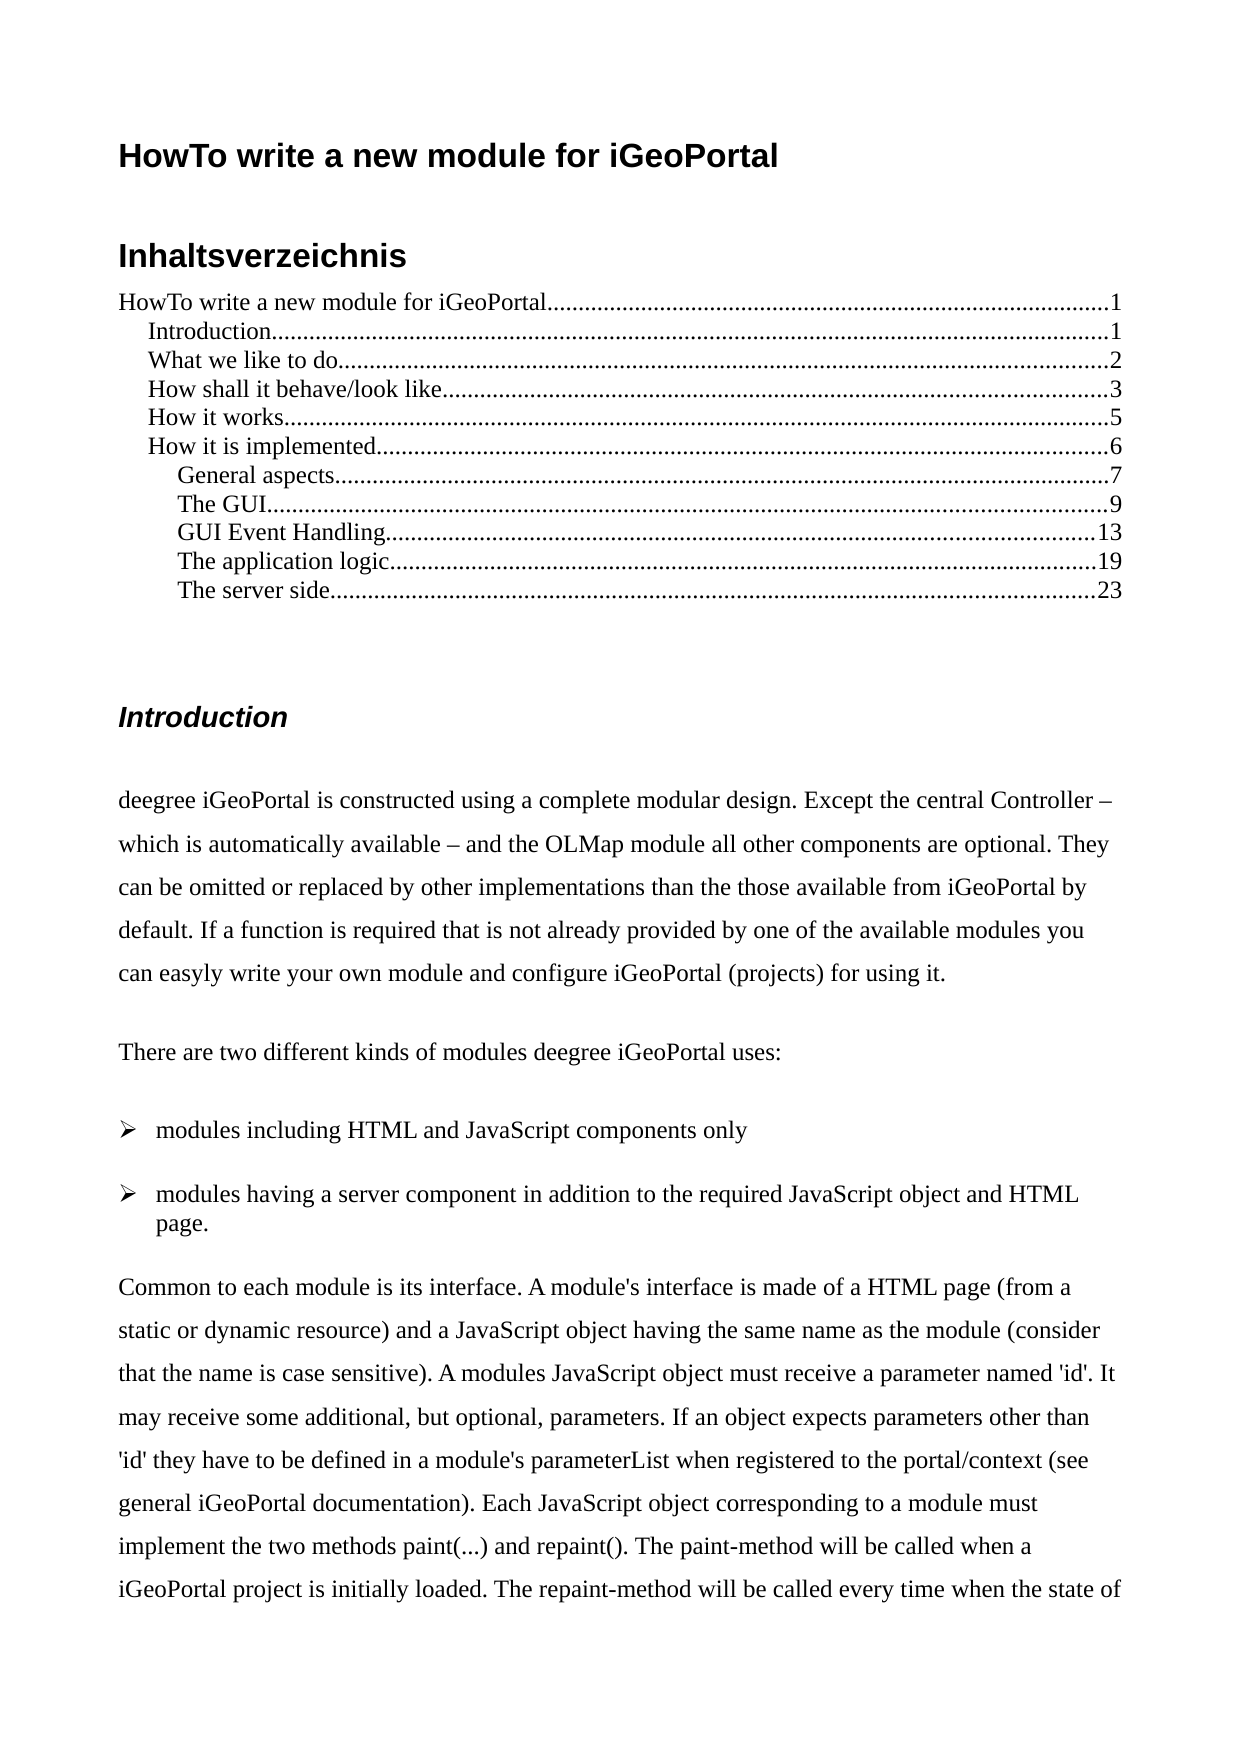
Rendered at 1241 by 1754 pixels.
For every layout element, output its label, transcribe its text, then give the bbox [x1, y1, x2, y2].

text How shall it behave/look like 3 [148, 374, 1122, 402]
text HowTo write a new module for iGeoPortal 1 [118, 287, 1122, 316]
list modules having a server component in addition to the required JavaScript object and HTML page. [118, 1179, 1122, 1237]
text The GUI 9 [177, 489, 1122, 517]
text GUI Event Handling 13 [177, 517, 1122, 546]
text The server side 23 [177, 575, 1122, 604]
text There are two different kinds of modules deegree iGeoPortal uses: [118, 1037, 1122, 1065]
text How it works 5 [148, 402, 1122, 431]
list modules including HTML and JavaScript components only [118, 1115, 1122, 1144]
text How it is implemented 6 [148, 431, 1122, 460]
text The application logic 19 [177, 546, 1122, 575]
subtitle Inhaltsverzeichnis [118, 236, 1122, 275]
text General aspects 7 [177, 460, 1122, 489]
subtitle HowTo write a new module for iGeoPortal [118, 136, 1122, 174]
text deegree iGeoPortal is constructed using a complete modular design. Except the central Controller – which is automatically available – and the OLMap module all other components are optional. They can be omitted or replaced by other implementations than the those available from iGeoPortal by default. If a function is required that is not already provided by one of the available modules you can easyly write your own module and configure iGeoPortal (projects) for using it. [118, 786, 1122, 987]
text What we like to do 2 [148, 345, 1122, 374]
text Introduction 1 [148, 316, 1122, 345]
subtitle Introduction [118, 700, 1122, 733]
text Common to each module is its interface. A module's interface is made of a HTML page (from a static or dynamic resource) and a JavaScript object having the same name as the module (consider that the name is case sensitive). A modules JavaScript object must receive a parameter named 'id'. It may receive some additional, but optional, parameters. If an object expects parameters other than 'id' they have to be defined in a module's parameterList when registered to the portal/context (see general iGeoPortal documentation). Each JavaScript object corresponding to a module must implement the two methods paint(...) and repaint(). The paint-method will be called when a iGeoPortal project is initially loaded. The repaint-method will be called every time when the state of [118, 1272, 1122, 1603]
